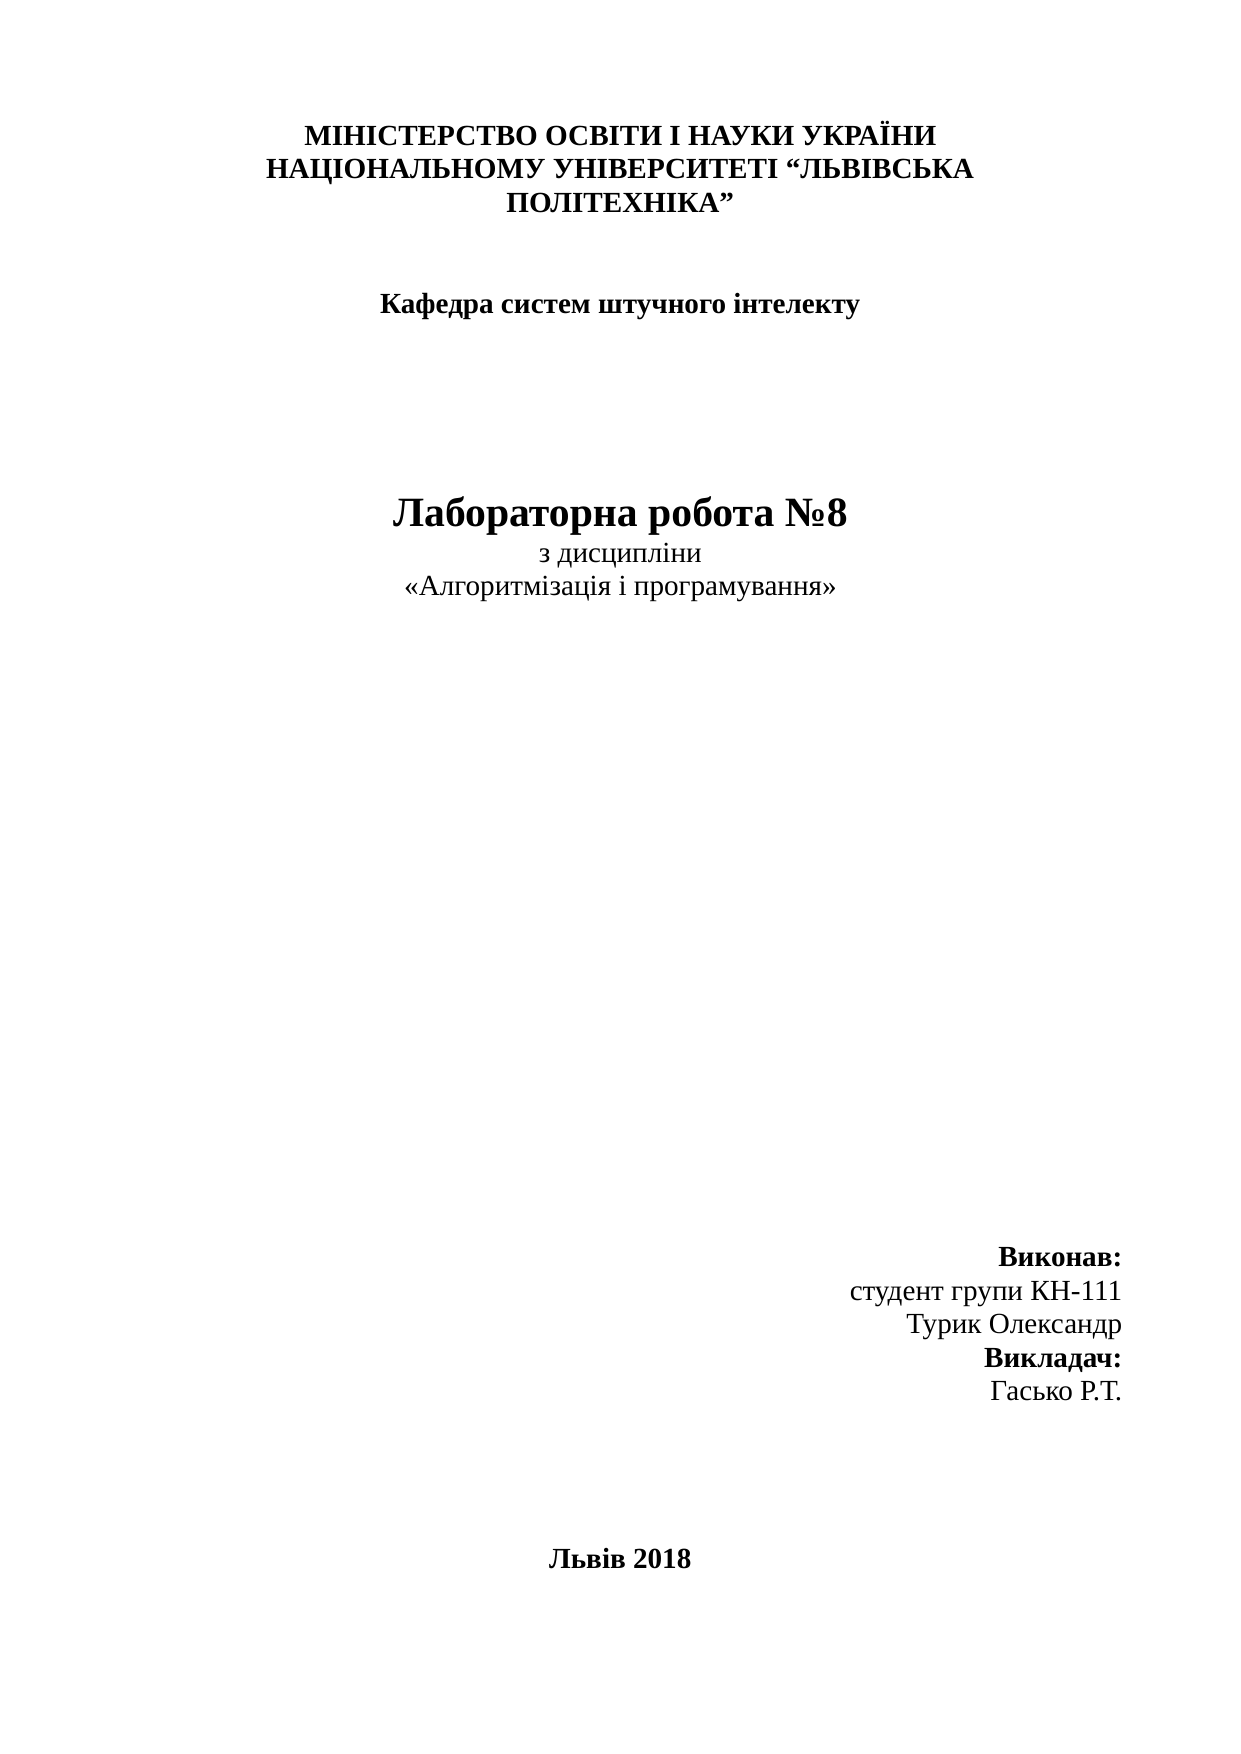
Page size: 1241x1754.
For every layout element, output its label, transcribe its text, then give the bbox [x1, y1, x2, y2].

text Турик Олександр [118, 1306, 1122, 1340]
text Кафедра систем штучного інтелекту [118, 286, 1122, 319]
text МІНІСТЕРСТВО ОСВІТИ І НАУКИ УКРАЇНИ [118, 118, 1122, 152]
text «Алгоритмізація і програмування» [118, 568, 1122, 602]
text Гасько Р.Т. [118, 1373, 1122, 1407]
text Лабораторна робота №8 [118, 487, 1122, 535]
text з дисципліни [118, 535, 1122, 568]
text НАЦІОНАЛЬНОМУ УНІВЕРСИТЕТІ “ЛЬВІВСЬКА [118, 152, 1122, 185]
text Виконав: [118, 1239, 1122, 1273]
text студент групи КН-111 [118, 1273, 1122, 1306]
text Львів 2018 [118, 1541, 1122, 1575]
text Викладач: [118, 1340, 1122, 1373]
text ПОЛІТЕХНІКА” [118, 185, 1122, 219]
